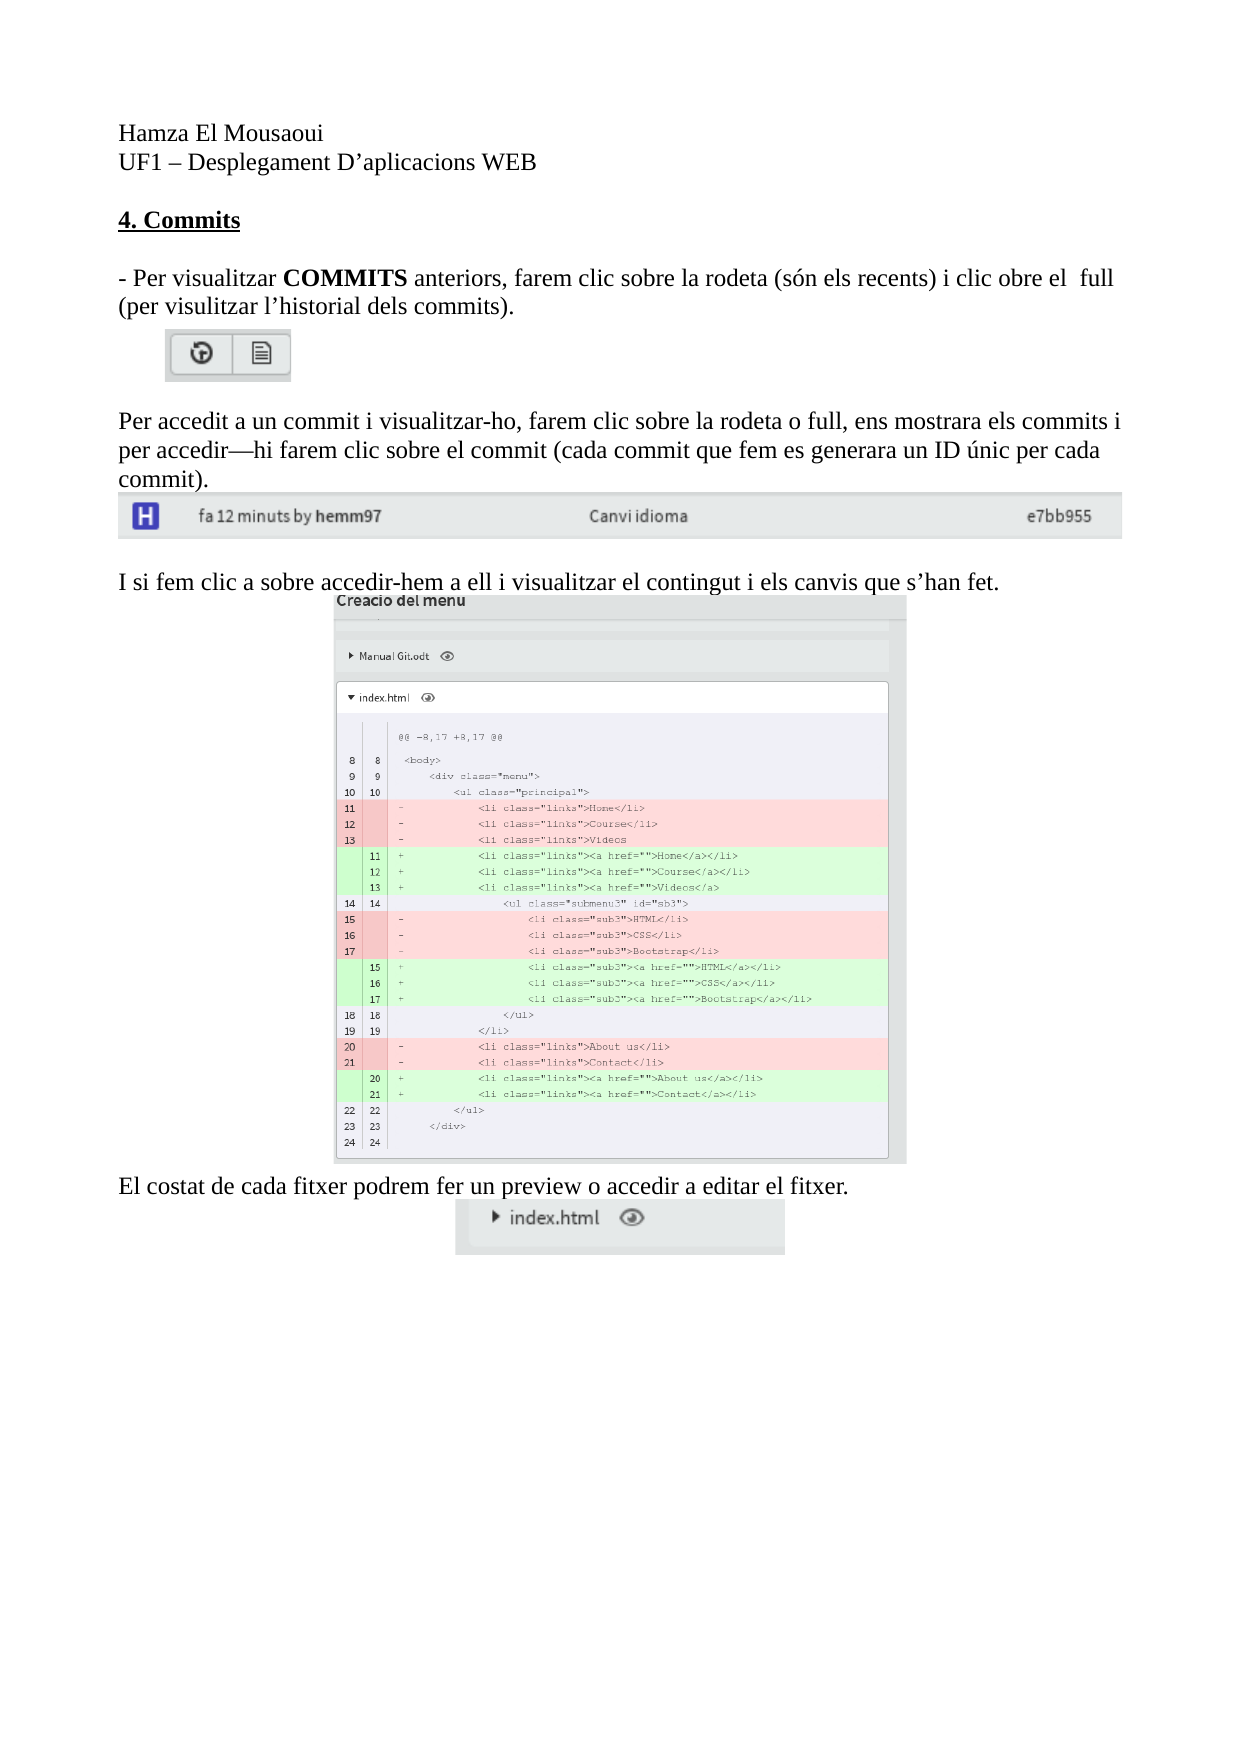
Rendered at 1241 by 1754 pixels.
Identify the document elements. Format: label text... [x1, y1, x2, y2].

text Per accedit a un commit i visualitzar-ho, farem clic sobre la rodeta o full, ens mostrara els commits i per accedir—hi farem clic sobre el commit (cada commit que fem es generara un ID únic per cada commit). [118, 406, 1122, 492]
text 4. Commits [118, 205, 1122, 234]
picture [455, 1199, 785, 1255]
text - Per visualitzar COMMITS anteriors, farem clic sobre la rodeta (són els recents) i clic obre el full (per visulitzar l’historial dels commits). [118, 263, 1122, 320]
picture [118, 492, 1123, 539]
picture [333, 595, 907, 1164]
text I si fem clic a sobre accedir-hem a ell i visualitzar el contingut i els canvis que s’han fet. [118, 567, 1122, 596]
text El costat de cada fitxer podrem fer un preview o accedir a editar el fitxer. [118, 1171, 1122, 1199]
picture [164, 329, 292, 382]
